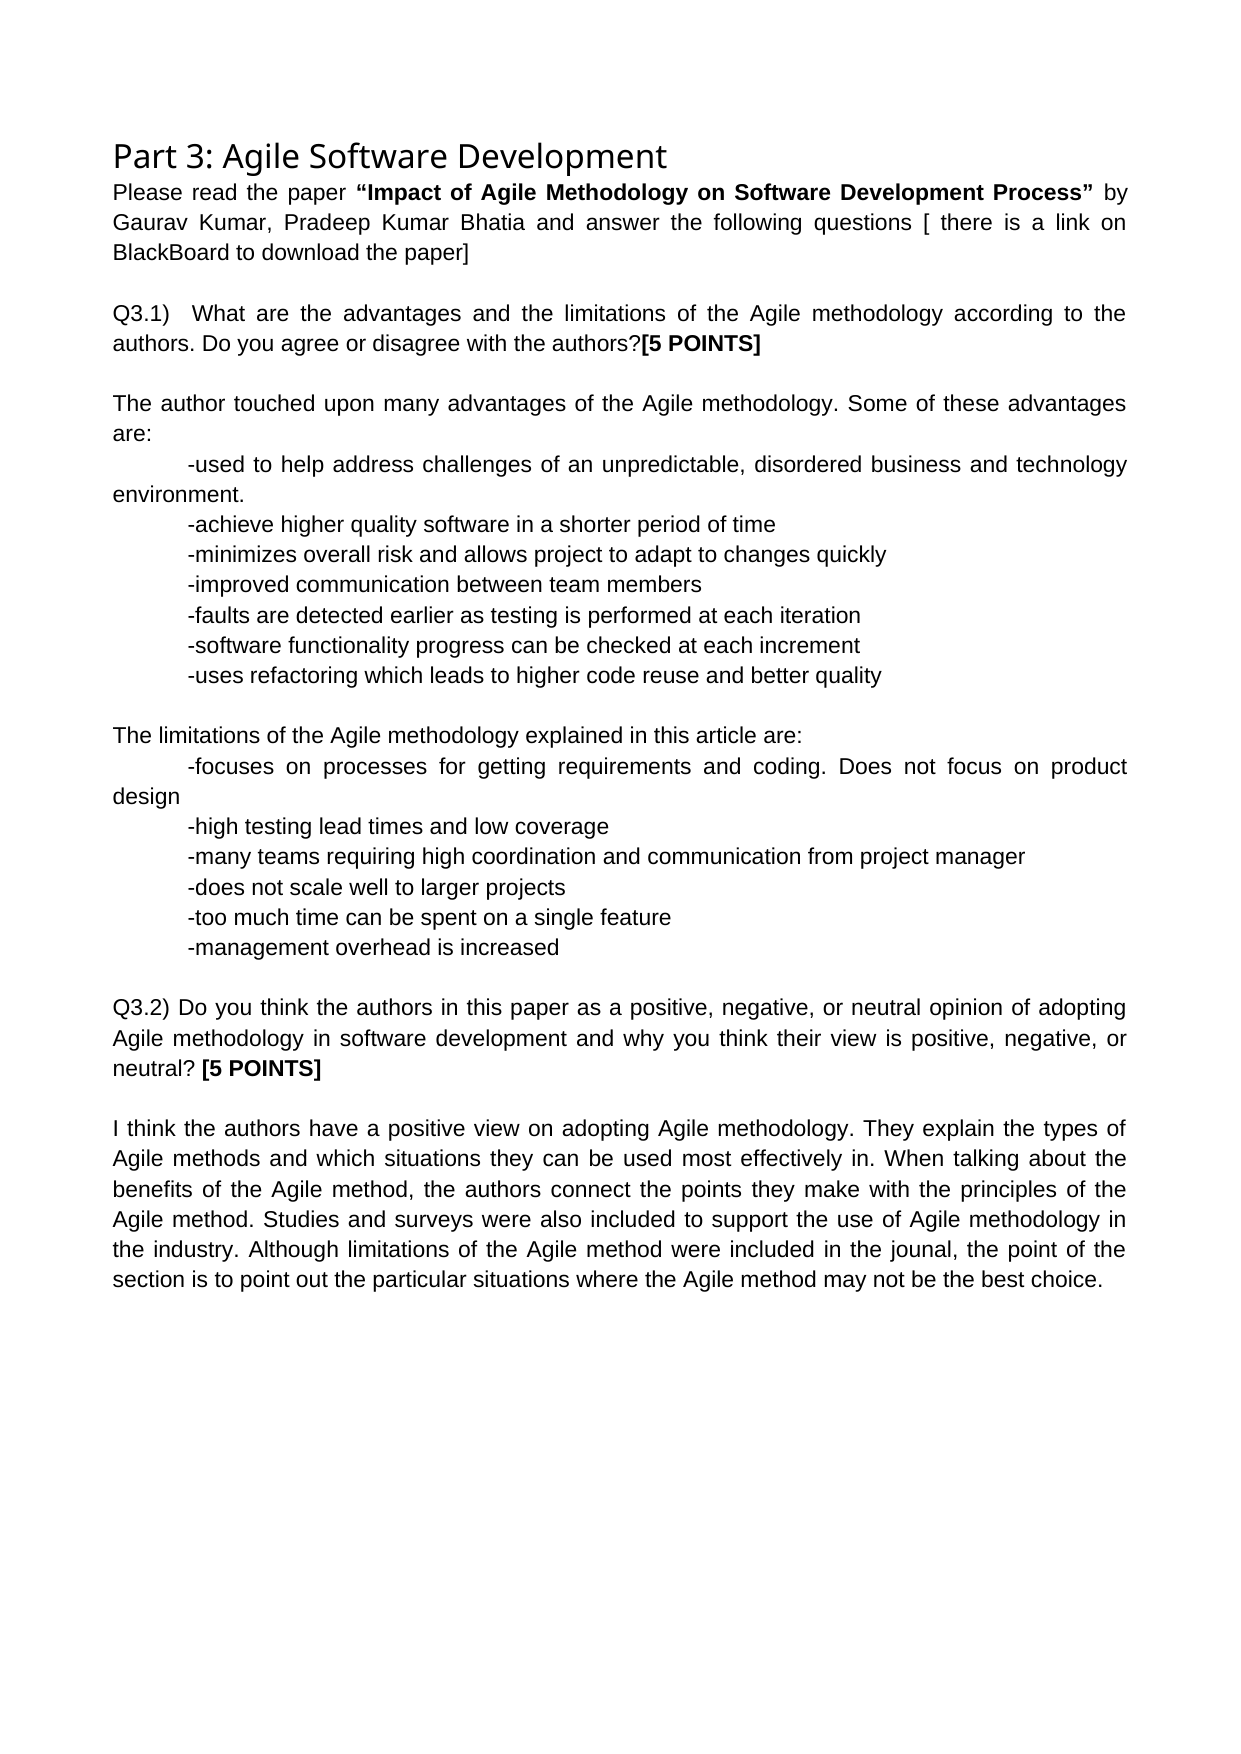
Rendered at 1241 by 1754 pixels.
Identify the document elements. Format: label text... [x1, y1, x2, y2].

text Q3.1) What are the advantages and the limitations of the Agile methodology according to the authors. Do you agree or disagree with the authors?[5 POINTS] [112, 299, 1128, 356]
text -many teams requiring high coordination and communication from project manager [112, 843, 1128, 870]
text Q3.2) Do you think the authors in this paper as a positive, negative, or neutral opinion of adopting Agile methodology in software development and why you think their view is positive, negative, or neutral? [5 POINTS] [112, 994, 1128, 1081]
text -high testing lead times and low coverage [112, 813, 1128, 839]
text -too much time can be spent on a single feature [112, 904, 1128, 930]
text -uses refactoring which leads to higher code reuse and better quality [112, 662, 1128, 688]
text The author touched upon many advantages of the Agile methodology. Some of these advantages are: [112, 390, 1128, 447]
text -achieve higher quality software in a shorter period of time [112, 511, 1128, 537]
text -minimizes overall risk and allows project to adapt to changes quickly [112, 541, 1128, 568]
subtitle Part 3: Agile Software Development [112, 133, 1128, 179]
text -focuses on processes for getting requirements and coding. Does not focus on product design [112, 753, 1128, 809]
text -software functionality progress can be checked at each increment [112, 632, 1128, 658]
text -management overhead is increased [112, 934, 1128, 960]
text Please read the paper “Impact of Agile Methodology on Software Development Process” by Gaurav Kumar, Pradeep Kumar Bhatia and answer the following questions [ there is a link on BlackBoard to download the paper] [112, 179, 1128, 266]
text -used to help address challenges of an unpredictable, disordered business and technology environment. [112, 451, 1128, 507]
text The limitations of the Agile methodology explained in this article are: [112, 722, 1128, 749]
text I think the authors have a positive view on adopting Agile methodology. They explain the types of Agile methods and which situations they can be used most effectively in. When talking about the benefits of the Agile method, the authors connect the points they make with the principles of the Agile method. Studies and surveys were also included to support the use of Agile methodology in the industry. Although limitations of the Agile method were included in the jounal, the point of the section is to point out the particular situations where the Agile method may not be the best choice. [112, 1115, 1128, 1293]
text -faults are detected earlier as testing is performed at each iteration [112, 602, 1128, 628]
text -does not scale well to larger projects [112, 873, 1128, 900]
text -improved communication between team members [112, 571, 1128, 598]
